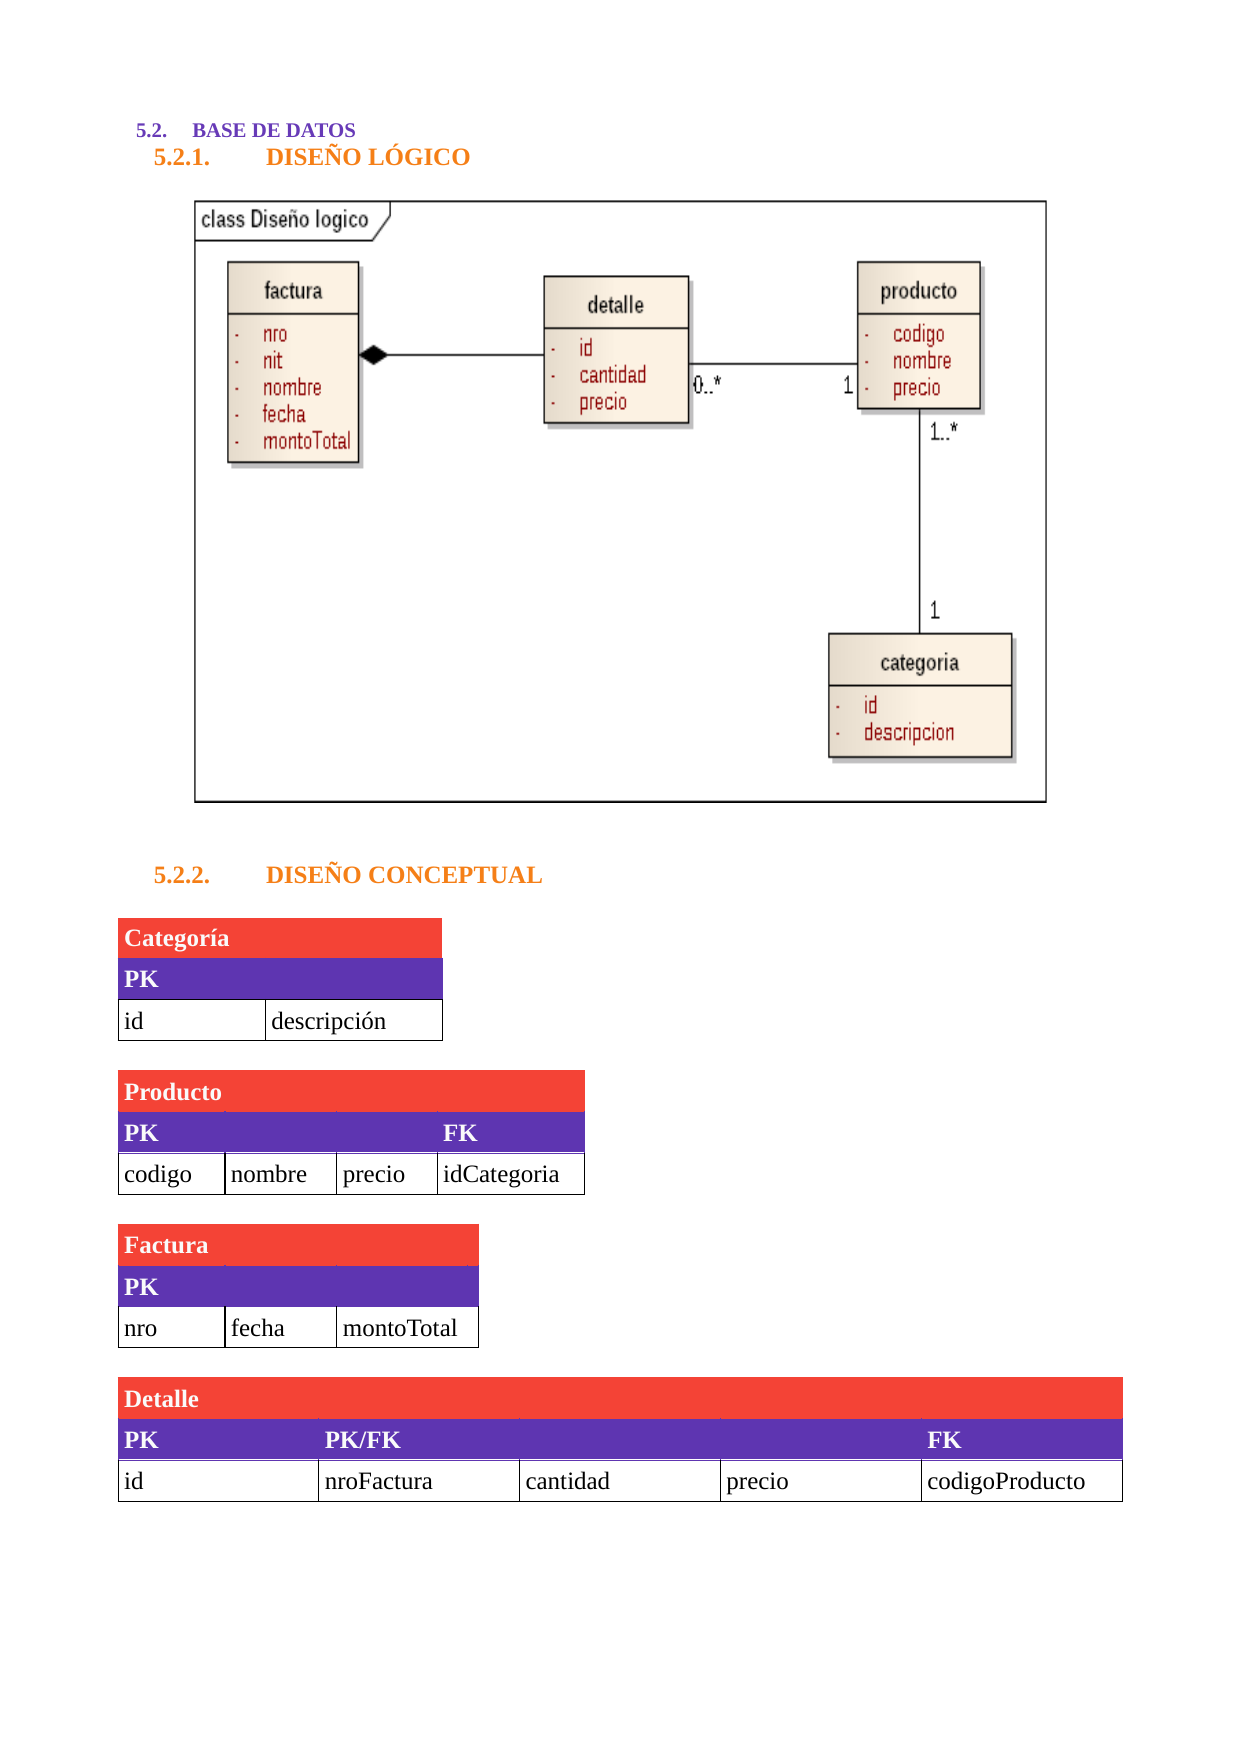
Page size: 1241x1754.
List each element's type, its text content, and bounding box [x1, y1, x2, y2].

table_cell [721, 1419, 921, 1459]
table_cell nroFactura [319, 1461, 519, 1501]
table_header Producto [119, 1071, 584, 1111]
subtitle BASE DE DATOS [118, 118, 1122, 142]
table_header Detalle [119, 1378, 1122, 1418]
table_cell [226, 1112, 336, 1152]
table_cell id [119, 1000, 265, 1040]
table_cell [468, 1266, 478, 1306]
table_cell [226, 1266, 336, 1306]
table_cell descripción [266, 1000, 442, 1040]
table_cell PK [119, 1419, 318, 1459]
table_cell PK [119, 1266, 224, 1306]
table_cell PK [119, 959, 265, 999]
table_cell precio [337, 1154, 437, 1194]
table_cell codigo [119, 1154, 224, 1194]
table_cell idCategoria [438, 1154, 584, 1194]
table_cell id [119, 1461, 318, 1501]
table_cell PK/FK [319, 1419, 519, 1459]
table_cell precio [721, 1461, 921, 1501]
table_cell fecha [226, 1307, 336, 1347]
table_cell [520, 1419, 720, 1459]
table_cell FK [438, 1112, 584, 1152]
subtitle DISEÑO CONCEPTUAL [118, 860, 1122, 889]
table_cell [337, 1112, 437, 1152]
table_header Categoría [118, 918, 442, 958]
table_cell nombre [226, 1154, 336, 1194]
table_cell PK [119, 1112, 224, 1152]
table_cell FK [922, 1419, 1122, 1459]
picture [193, 199, 1047, 803]
table_cell montoTotal [337, 1307, 478, 1347]
table_cell cantidad [520, 1461, 720, 1501]
table_cell nro [119, 1307, 224, 1347]
table_cell [266, 959, 442, 999]
table_cell [337, 1266, 467, 1306]
table_cell codigoProducto [922, 1461, 1122, 1501]
table_header Factura [119, 1225, 478, 1265]
subtitle DISEÑO LÓGICO [118, 142, 1122, 171]
